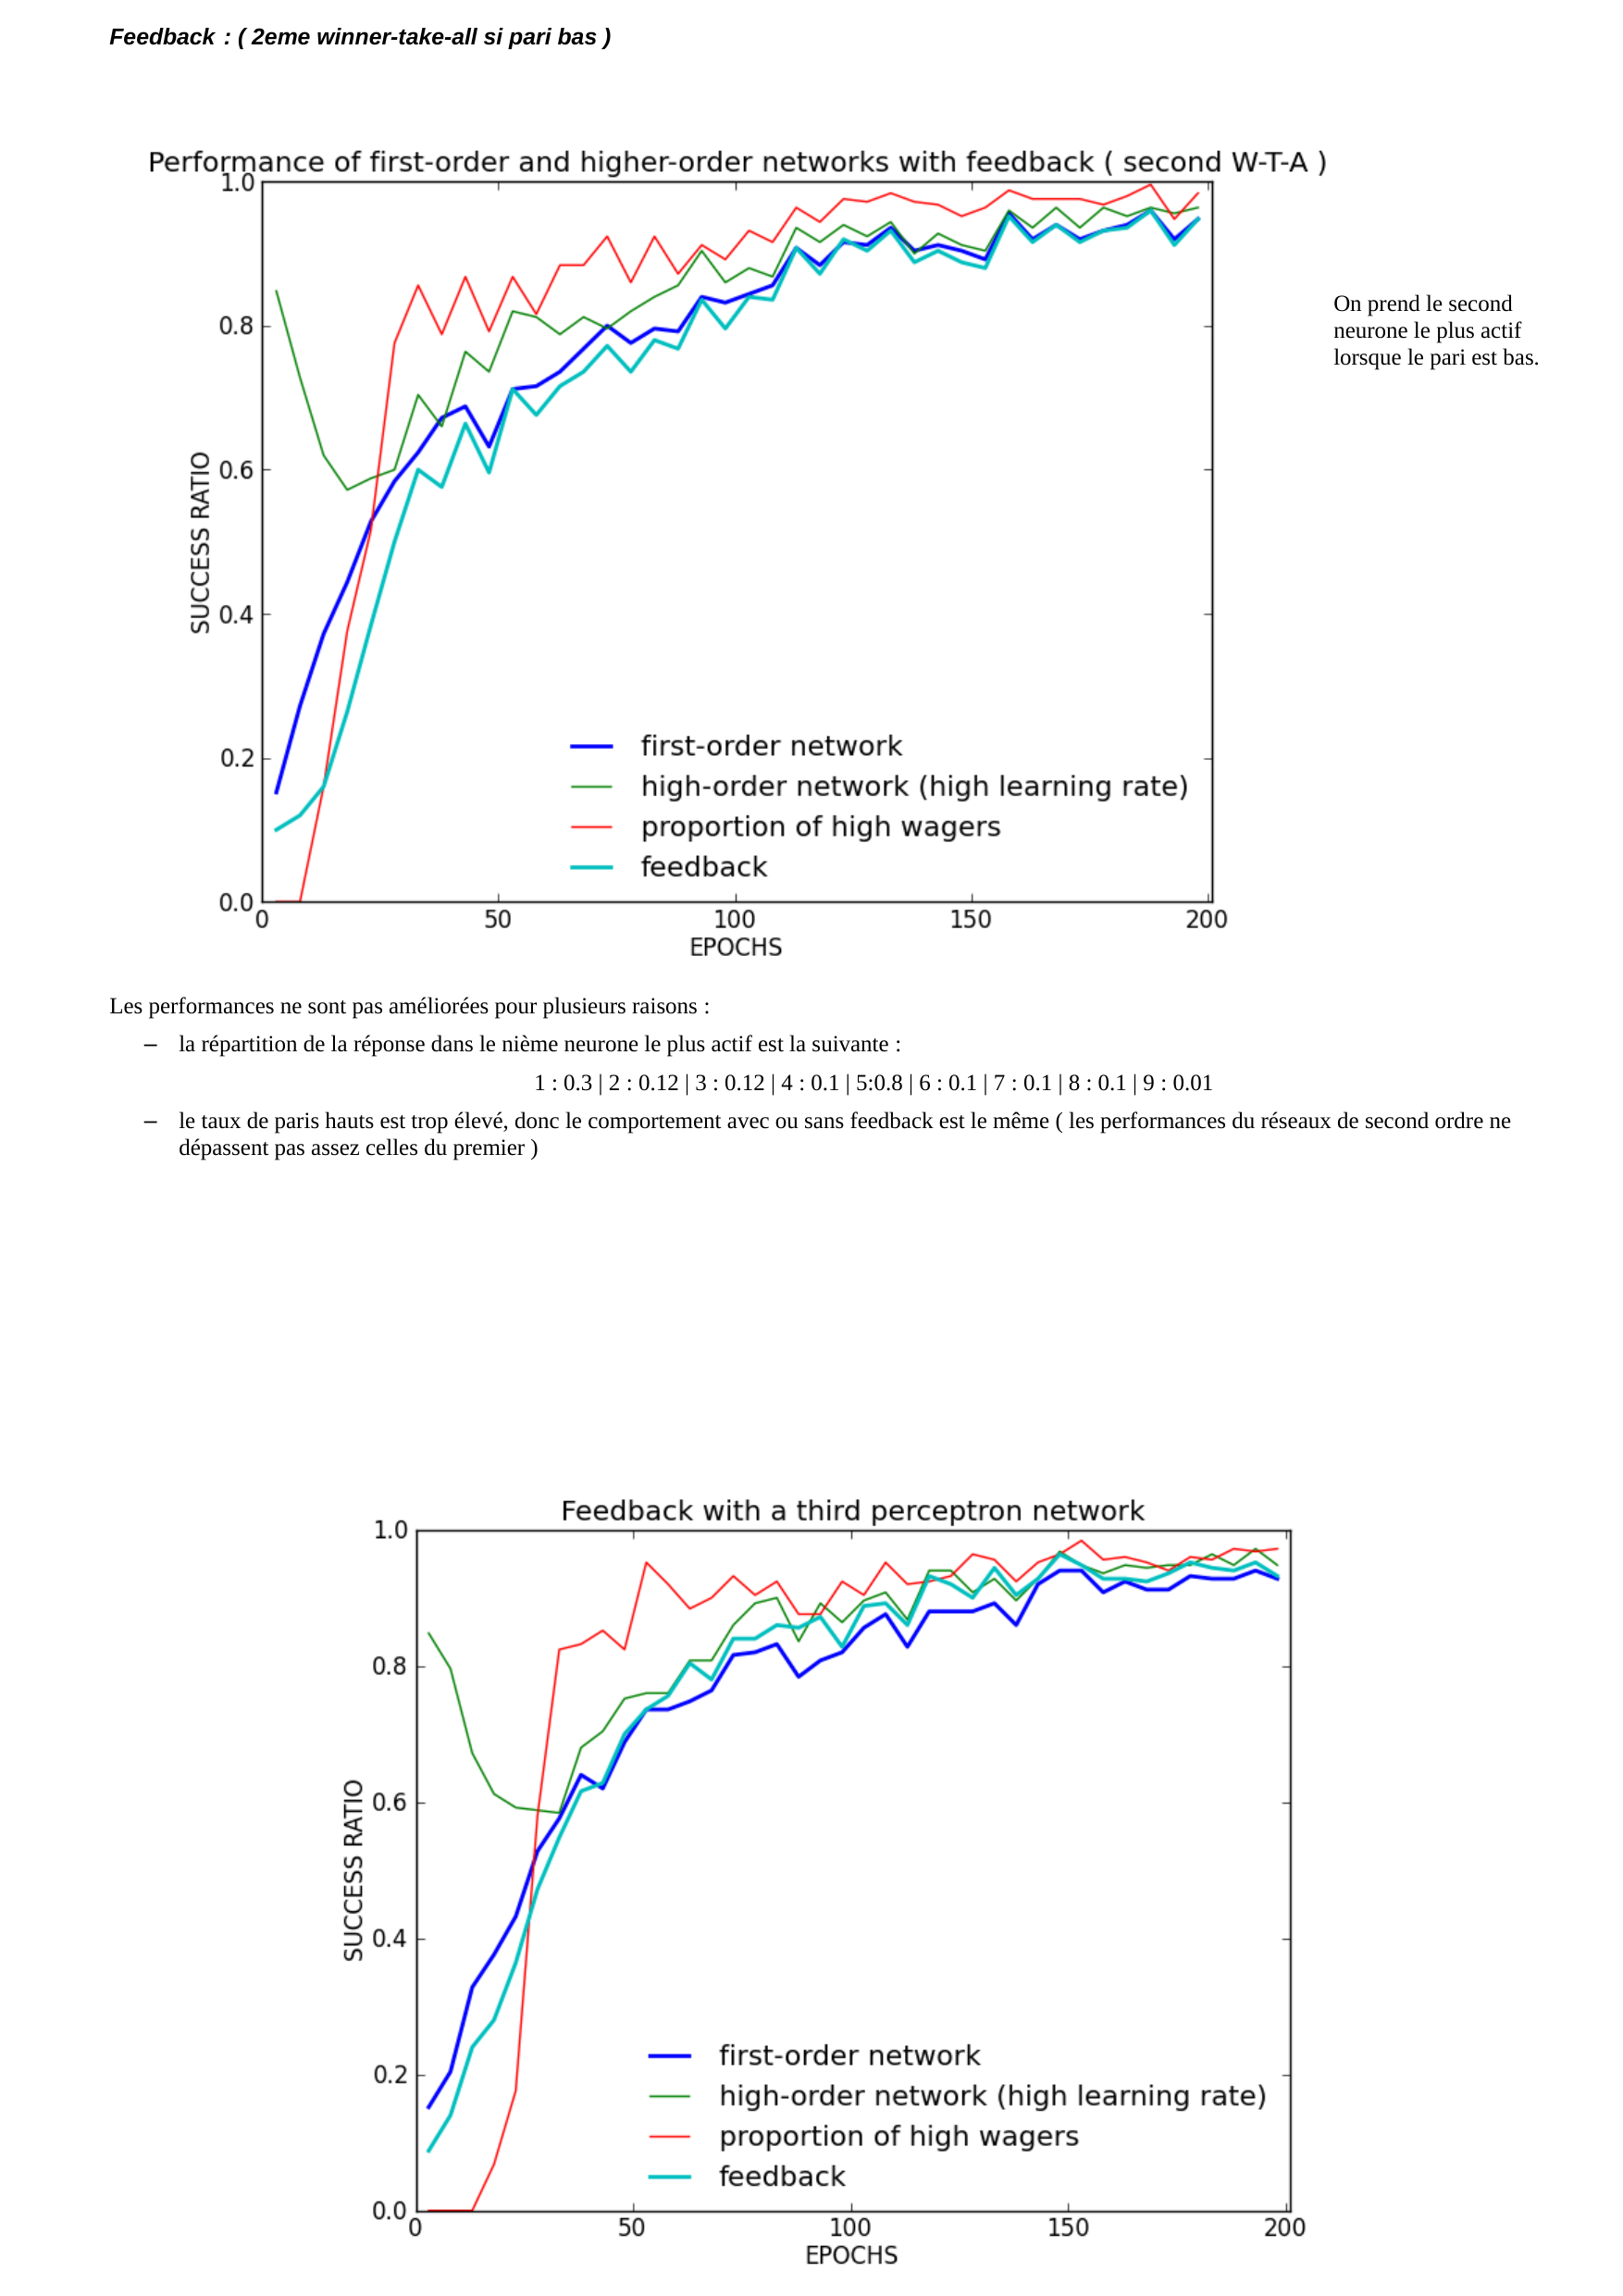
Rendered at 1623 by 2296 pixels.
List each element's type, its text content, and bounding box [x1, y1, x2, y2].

list 1 : 0.3 | 2 : 0.12 | 3 : 0.12 | 4 : 0.1 | 5:0.8 | 6 : 0.1 | 7 : 0.1 | 8 : 0.1 | 9 : 0.01 [144, 1069, 1568, 1095]
picture [109, 93, 1334, 992]
picture [275, 1446, 1403, 2296]
list le taux de paris hauts est trop élevé, donc le comportement avec ou sans feedback est le même ( les performances du réseaux de second ordre ne dépassent pas assez celles du premier ) [144, 1107, 1568, 1160]
text Les performances ne sont pas améliorées pour plusieurs raisons : [109, 992, 1568, 1019]
list la répartition de la réponse dans le nième neurone le plus actif est la suivante : [144, 1030, 1568, 1057]
text On prend le second neurone le plus actif lorsque le pari est bas. [1334, 290, 1568, 370]
subtitle Feedback : ( 2eme winner-take-all si pari bas ) [109, 23, 1568, 49]
